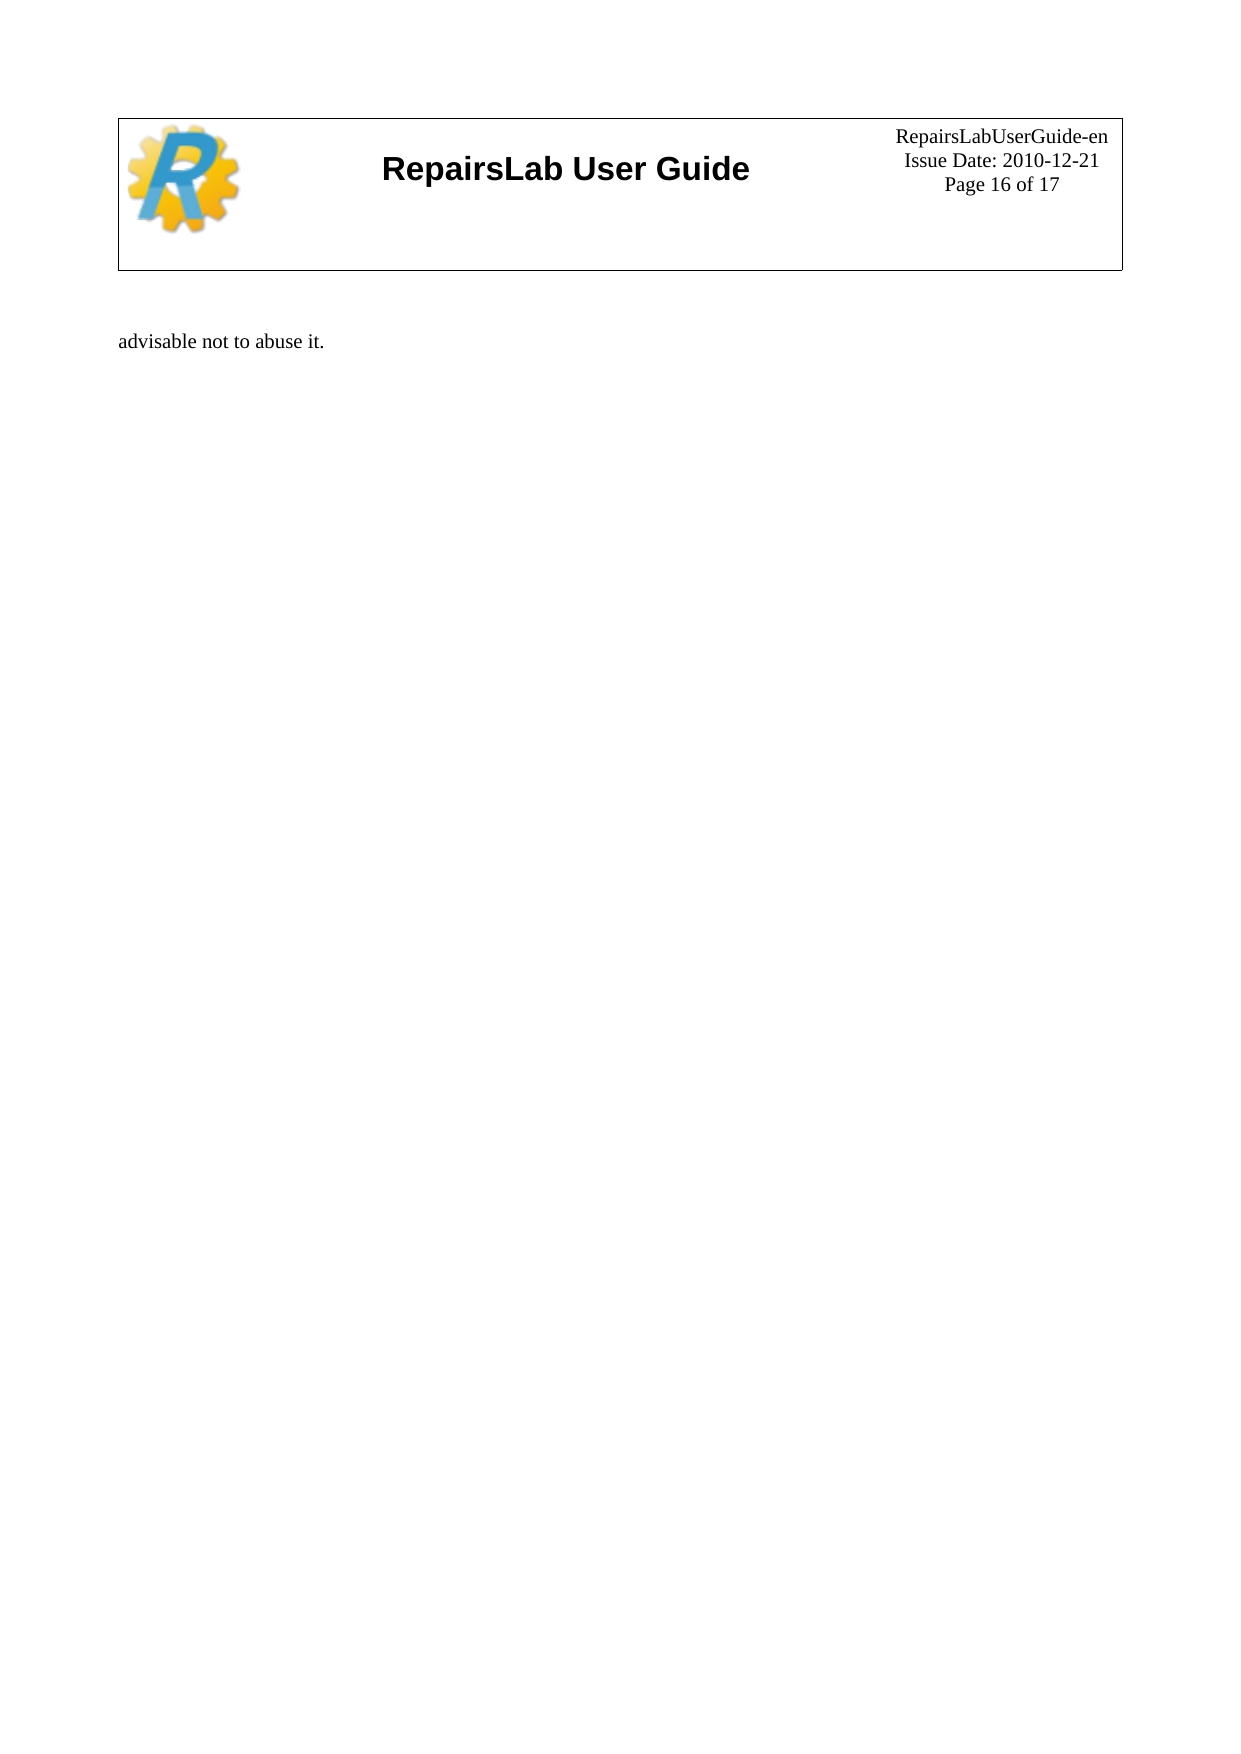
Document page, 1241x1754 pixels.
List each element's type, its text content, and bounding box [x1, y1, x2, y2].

text advisable not to abuse it. [118, 328, 1122, 353]
picture [127, 123, 241, 236]
